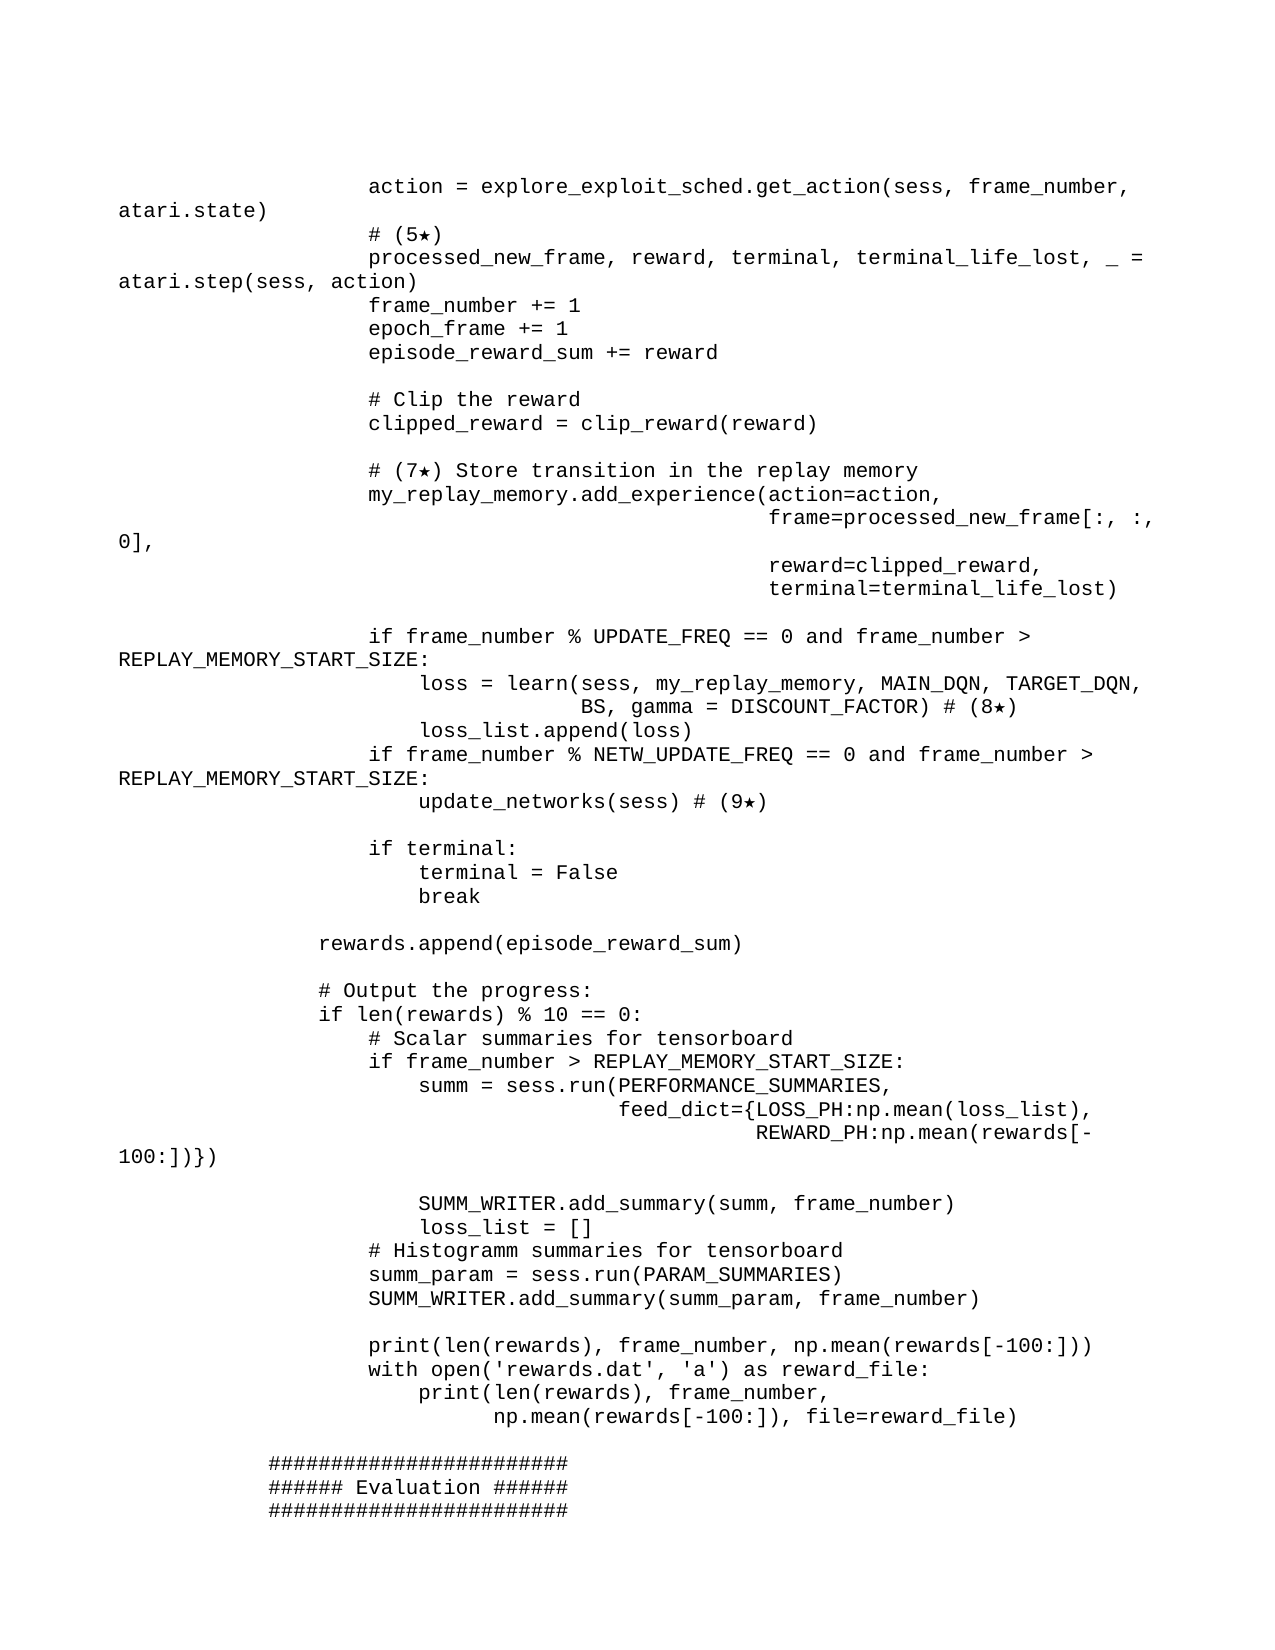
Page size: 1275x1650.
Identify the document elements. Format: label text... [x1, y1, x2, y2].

text ​ [118, 909, 1157, 933]
text if frame_number % NETW_UPDATE_FREQ == 0 and frame_number > REPLAY_MEMORY_START_SIZE: [118, 744, 1157, 791]
text # Scalar summaries for tensorboard [118, 1028, 1157, 1051]
text # (5★) [118, 224, 1157, 247]
text break [118, 886, 1157, 909]
text ######################## [118, 1453, 1157, 1477]
text SUMM_WRITER.add_summary(summ, frame_number) [118, 1193, 1157, 1217]
text loss_list.append(loss) [118, 720, 1157, 744]
text if terminal: [118, 838, 1157, 862]
text summ_param = sess.run(PARAM_SUMMARIES) [118, 1264, 1157, 1288]
text episode_reward_sum += reward [118, 342, 1157, 366]
text terminal=terminal_life_lost) [118, 578, 1157, 602]
text loss_list = [] [118, 1217, 1157, 1240]
text SUMM_WRITER.add_summary(summ_param, frame_number) [118, 1288, 1157, 1311]
text terminal = False [118, 862, 1157, 886]
text loss = learn(sess, my_replay_memory, MAIN_DQN, TARGET_DQN, [118, 673, 1157, 697]
text REWARD_PH:np.mean(rewards[-100:])}) [118, 1122, 1157, 1169]
text ###### Evaluation ###### [118, 1477, 1157, 1501]
text BS, gamma = DISCOUNT_FACTOR) # (8★) [118, 697, 1157, 720]
text processed_new_frame, reward, terminal, terminal_life_lost, _ = atari.step(sess, action) [118, 247, 1157, 294]
text # (7★) Store transition in the replay memory [118, 460, 1157, 484]
text clipped_reward = clip_reward(reward) [118, 413, 1157, 436]
text action = explore_exploit_sched.get_action(sess, frame_number, atari.state) [118, 176, 1157, 224]
text summ = sess.run(PERFORMANCE_SUMMARIES, [118, 1075, 1157, 1098]
text print(len(rewards), frame_number, [118, 1382, 1157, 1406]
text # Histogramm summaries for tensorboard [118, 1240, 1157, 1264]
text rewards.append(episode_reward_sum) [118, 933, 1157, 957]
text print(len(rewards), frame_number, np.mean(rewards[-100:])) [118, 1335, 1157, 1359]
text if frame_number > REPLAY_MEMORY_START_SIZE: [118, 1051, 1157, 1075]
text if len(rewards) % 10 == 0: [118, 1004, 1157, 1028]
text # Clip the reward [118, 389, 1157, 413]
text feed_dict={LOSS_PH:np.mean(loss_list), [118, 1098, 1157, 1122]
text update_networks(sess) # (9★) [118, 791, 1157, 815]
text if frame_number % UPDATE_FREQ == 0 and frame_number > REPLAY_MEMORY_START_SIZE: [118, 626, 1157, 673]
text frame_number += 1 [118, 294, 1157, 318]
text frame=processed_new_frame[:, :, 0], [118, 507, 1157, 555]
text np.mean(rewards[-100:]), file=reward_file) [118, 1406, 1157, 1429]
text epoch_frame += 1 [118, 318, 1157, 342]
text # Output the progress: [118, 980, 1157, 1004]
text with open('rewards.dat', 'a') as reward_file: [118, 1359, 1157, 1382]
text my_replay_memory.add_experience(action=action, [118, 484, 1157, 507]
text reward=clipped_reward, [118, 555, 1157, 578]
text ######################## [118, 1501, 1157, 1524]
